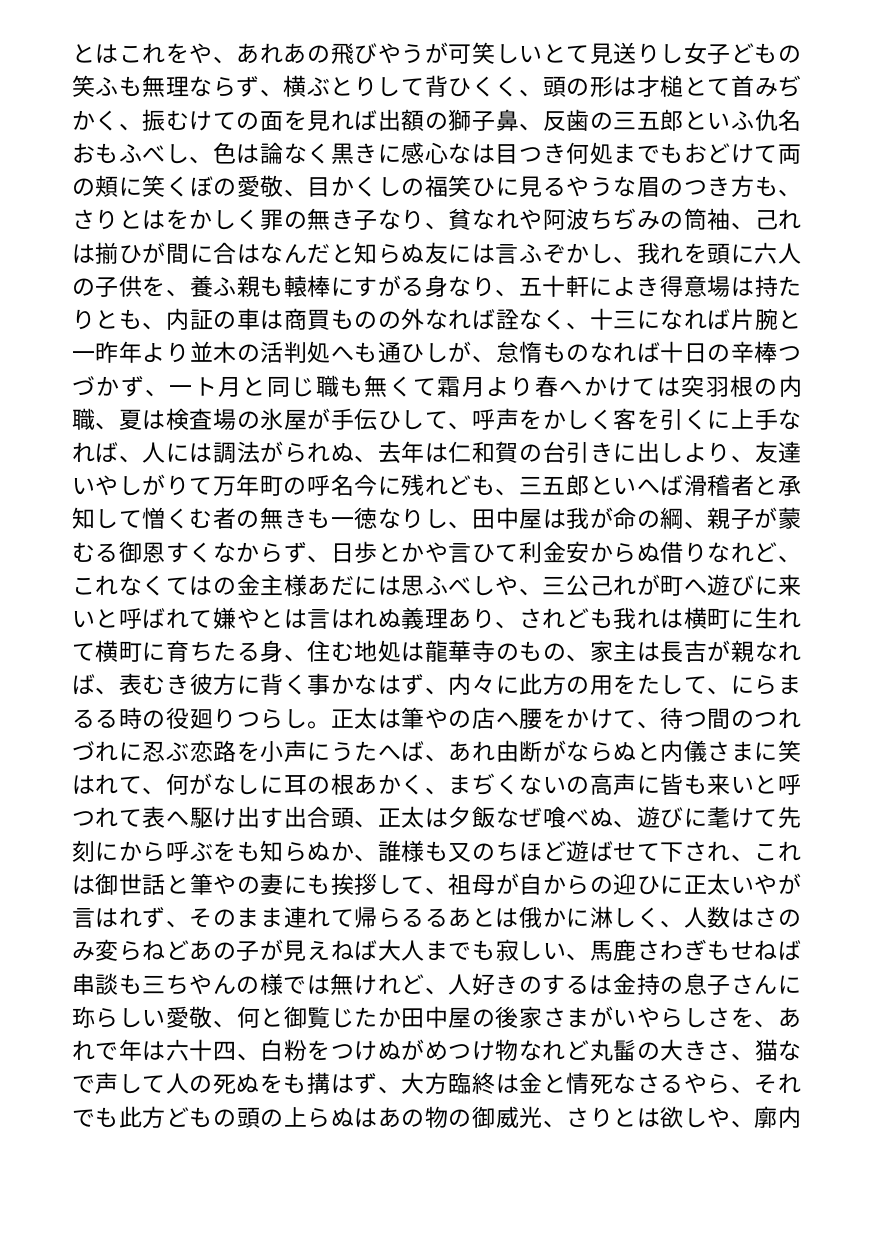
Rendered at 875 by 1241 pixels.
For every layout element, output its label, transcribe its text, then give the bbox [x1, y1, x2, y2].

text とはこれをや、あれあの飛びやうが可笑しいとて見送りし女子どもの笑ふも無理ならず、横ぶとりして背ひくく、頭の形は才槌とて首みぢかく、振むけての面を見れば出額の獅子鼻、反歯の三五郎といふ仇名おもふべし、色は論なく黒きに感心なは目つき何処までもおどけて両の頬に笑くぼの愛敬、目かくしの福笑ひに見るやうな眉のつき方も、さりとはをかしく罪の無き子なり、貧なれや阿波ちぢみの筒袖、己れは揃ひが間に合はなんだと知らぬ友には言ふぞかし、我れを頭に六人の子供を、養ふ親も轅棒にすがる身なり、五十軒によき得意場は持たりとも、内証の車は商買ものの外なれば詮なく、十三になれば片腕と一昨年より並木の活判処へも通ひしが、怠惰ものなれば十日の辛棒つづかず、一ト月と同じ職も無くて霜月より春へかけては突羽根の内職、夏は検査場の氷屋が手伝ひして、呼声をかしく客を引くに上手なれば、人には調法がられぬ、去年は仁和賀の台引きに出しより、友達いやしがりて万年町の呼名今に残れども、三五郎といへば滑稽者と承知して憎くむ者の無きも一徳なりし、田中屋は我が命の綱、親子が蒙むる御恩すくなからず、日歩とかや言ひて利金安からぬ借りなれど、これなくてはの金主様あだには思ふべしや、三公己れが町へ遊びに来いと呼ばれて嫌やとは言はれぬ義理あり、されども我れは横町に生れて横町に育ちたる身、住む地処は龍華寺のもの、家主は長吉が親なれば、表むき彼方に背く事かなはず、内々に此方の用をたして、にらまるる時の役廻りつらし。正太は筆やの店へ腰をかけて、待つ間のつれづれに忍ぶ恋路を小声にうたへば、あれ由断がならぬと内儀さまに笑はれて、何がなしに耳の根あかく、まぢくないの高声に皆も来いと呼つれて表へ駆け出す出合頭、正太は夕飯なぜ喰べぬ、遊びに耄けて先刻にから呼ぶをも知らぬか、誰様も又のちほど遊ばせて下され、これは御世話と筆やの妻にも挨拶して、祖母が自からの迎ひに正太いやが言はれず、そのまま連れて帰らるるあとは俄かに淋しく、人数はさのみ変らねどあの子が見えねば大人までも寂しい、馬鹿さわぎもせねば串談も三ちやんの様では無けれど、人好きのするは金持の息子さんに珎らしい愛敬、何と御覧じたか田中屋の後家さまがいやらしさを、あれで年は六十四、白粉をつけぬがめつけ物なれど丸髷の大きさ、猫なで声して人の死ぬをも搆はず、大方臨終は金と情死なさるやら、それでも此方どもの頭の上らぬはあの物の御威光、さりとは欲しや、廓内 [72, 36, 802, 1133]
